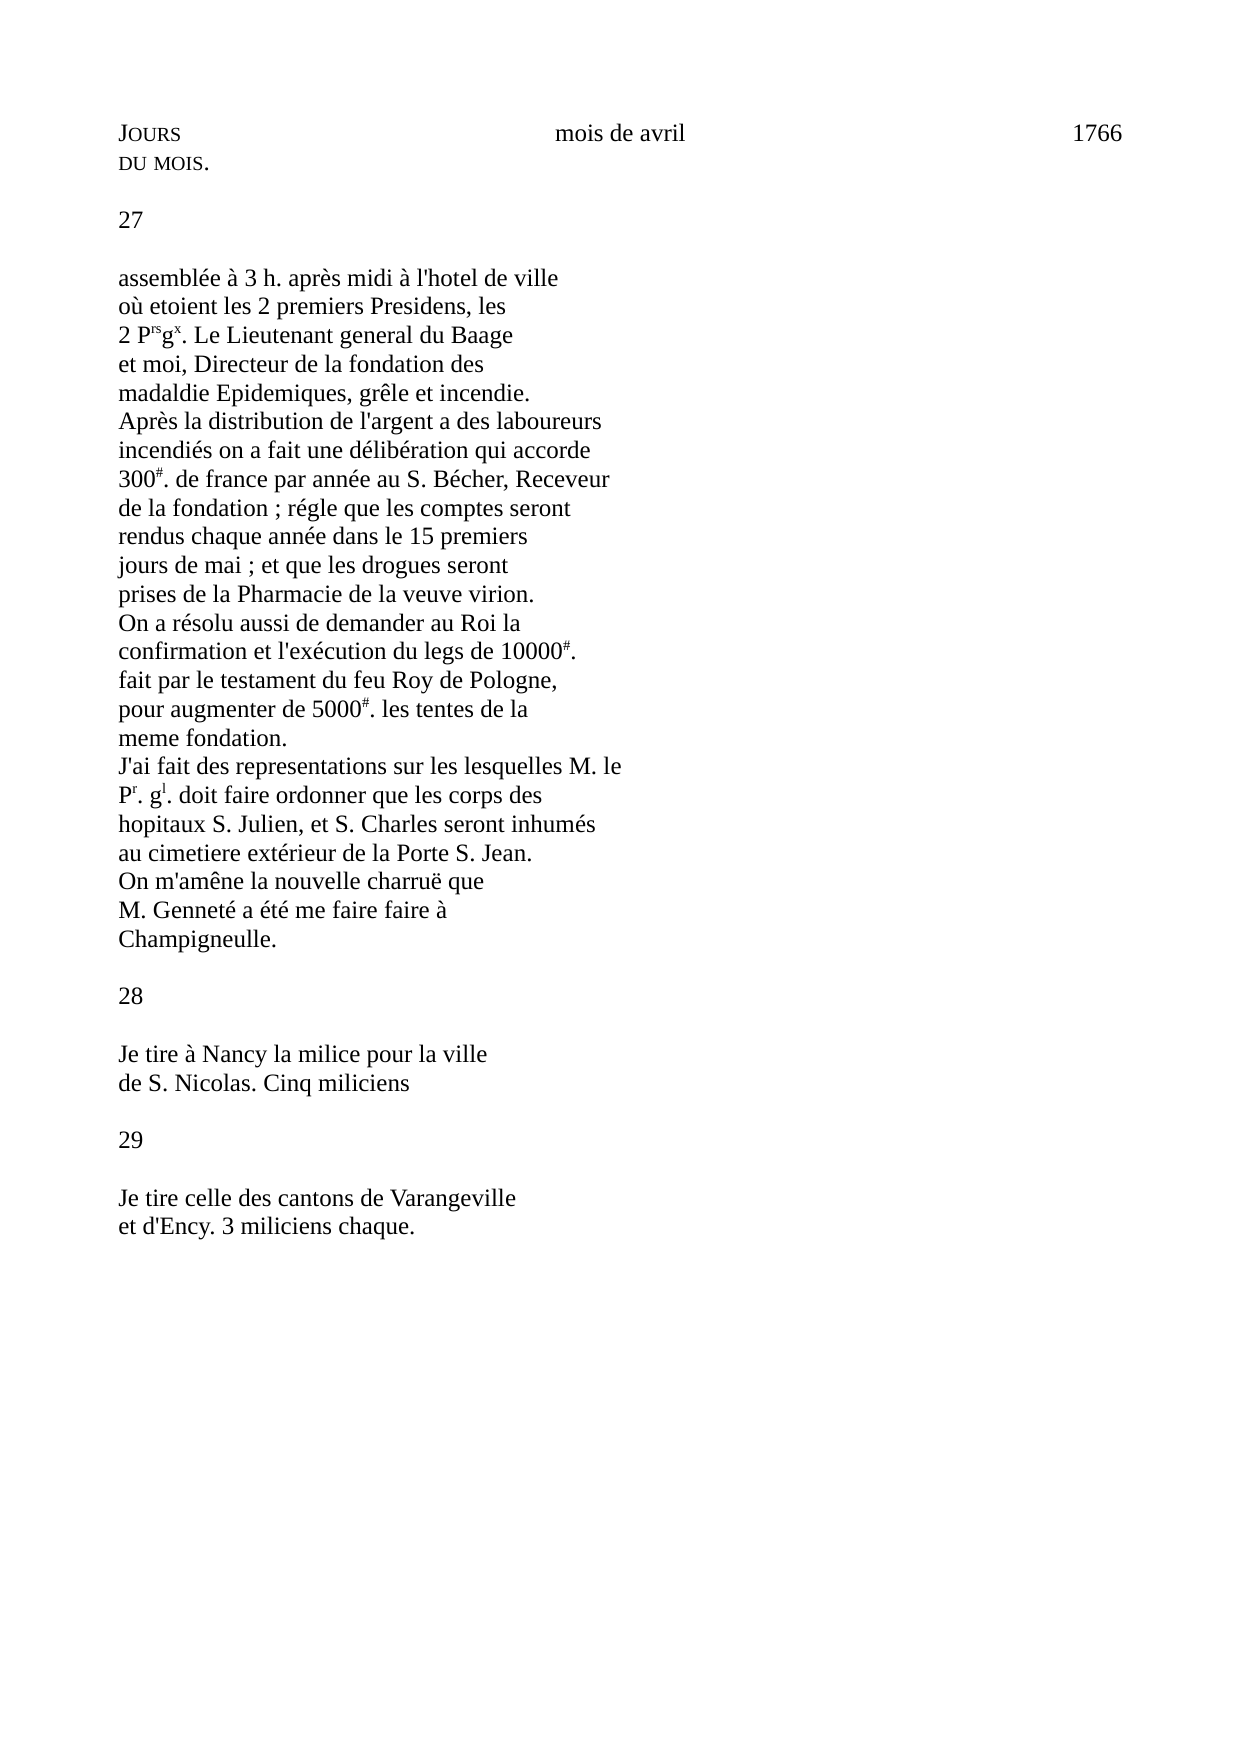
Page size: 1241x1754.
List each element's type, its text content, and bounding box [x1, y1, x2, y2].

text On m'amêne la nouvelle charruë que M. Genneté a été me faire faire à Champigneulle. [118, 866, 1122, 953]
text J'ai fait des representations sur les lesquelles M. le Pr. gl. doit faire ordonner que les corps des hopitaux S. Julien, et S. Charles seront inhumés au cimetiere extérieur de la Porte S. Jean. [118, 751, 1122, 866]
text 27 assemblée à 3 h. après midi à l'hotel de ville où etoient les 2 premiers Presidens, les 2 Prsgx. Le Lieutenant general du Baage et moi, Directeur de la fondation des madaldie Epidemiques, grêle et incendie. Après la distribution de l'argent a des laboureurs incendiés on a fait une délibération qui accorde 300#. de france par année au S. Bécher, Receveur de la fondation ; régle que les comptes seront rendus chaque année dans le 15 premiers jours de mai ; et que les drogues seront prises de la Pharmacie de la veuve virion. On a résolu aussi de demander au Roi la confirmation et l'exécution du legs de 10000#. fait par le testament du feu Roy de Pologne, pour augmenter de 5000#. les tentes de la meme fondation. [118, 205, 1122, 751]
text 29 Je tire celle des cantons de Varangeville et d'Ency. 3 miliciens chaque. [118, 1125, 1122, 1240]
text 28 Je tire à Nancy la milice pour la ville de S. Nicolas. Cinq miliciens [118, 981, 1122, 1096]
